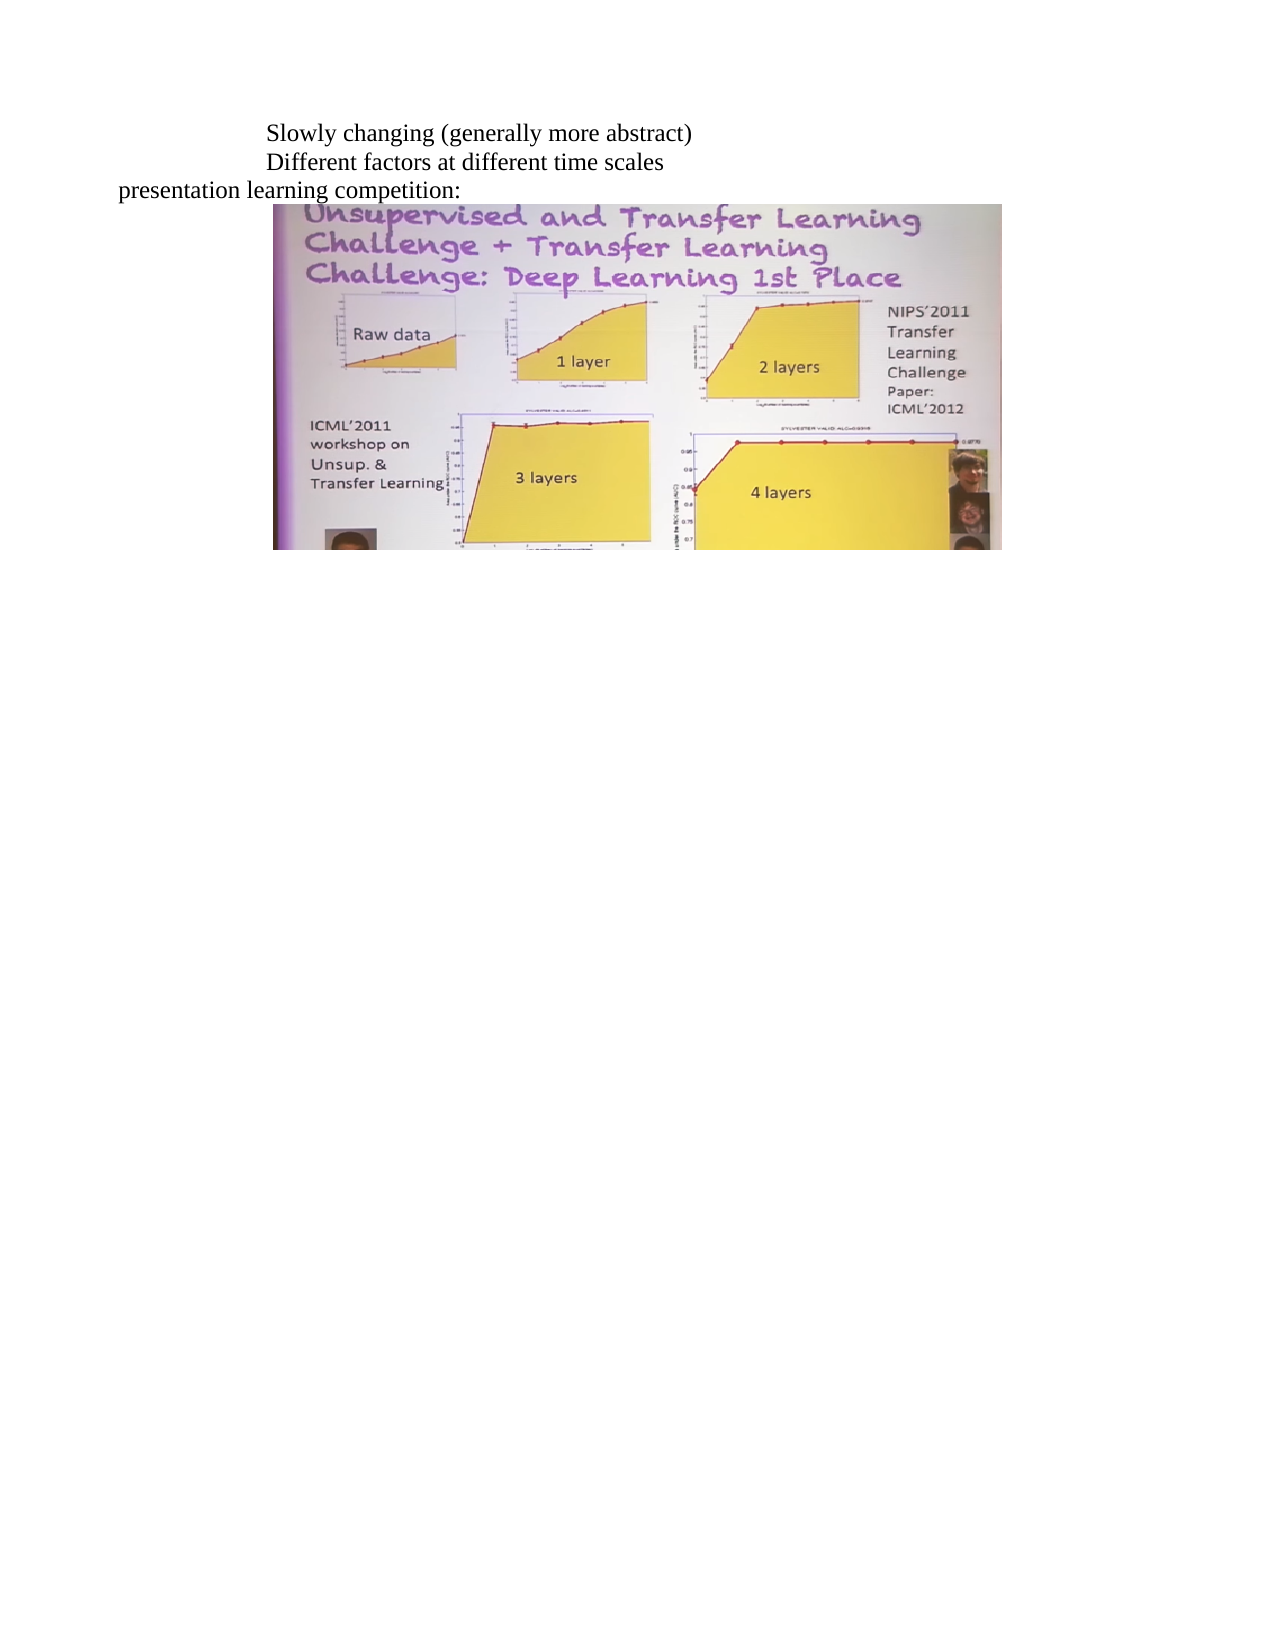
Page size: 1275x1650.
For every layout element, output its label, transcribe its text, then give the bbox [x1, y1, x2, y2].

picture [273, 204, 1002, 550]
text Different factors at different time scales [118, 147, 1157, 176]
text presentation learning competition: [118, 176, 1157, 204]
text Slowly changing (generally more abstract) [118, 118, 1157, 147]
